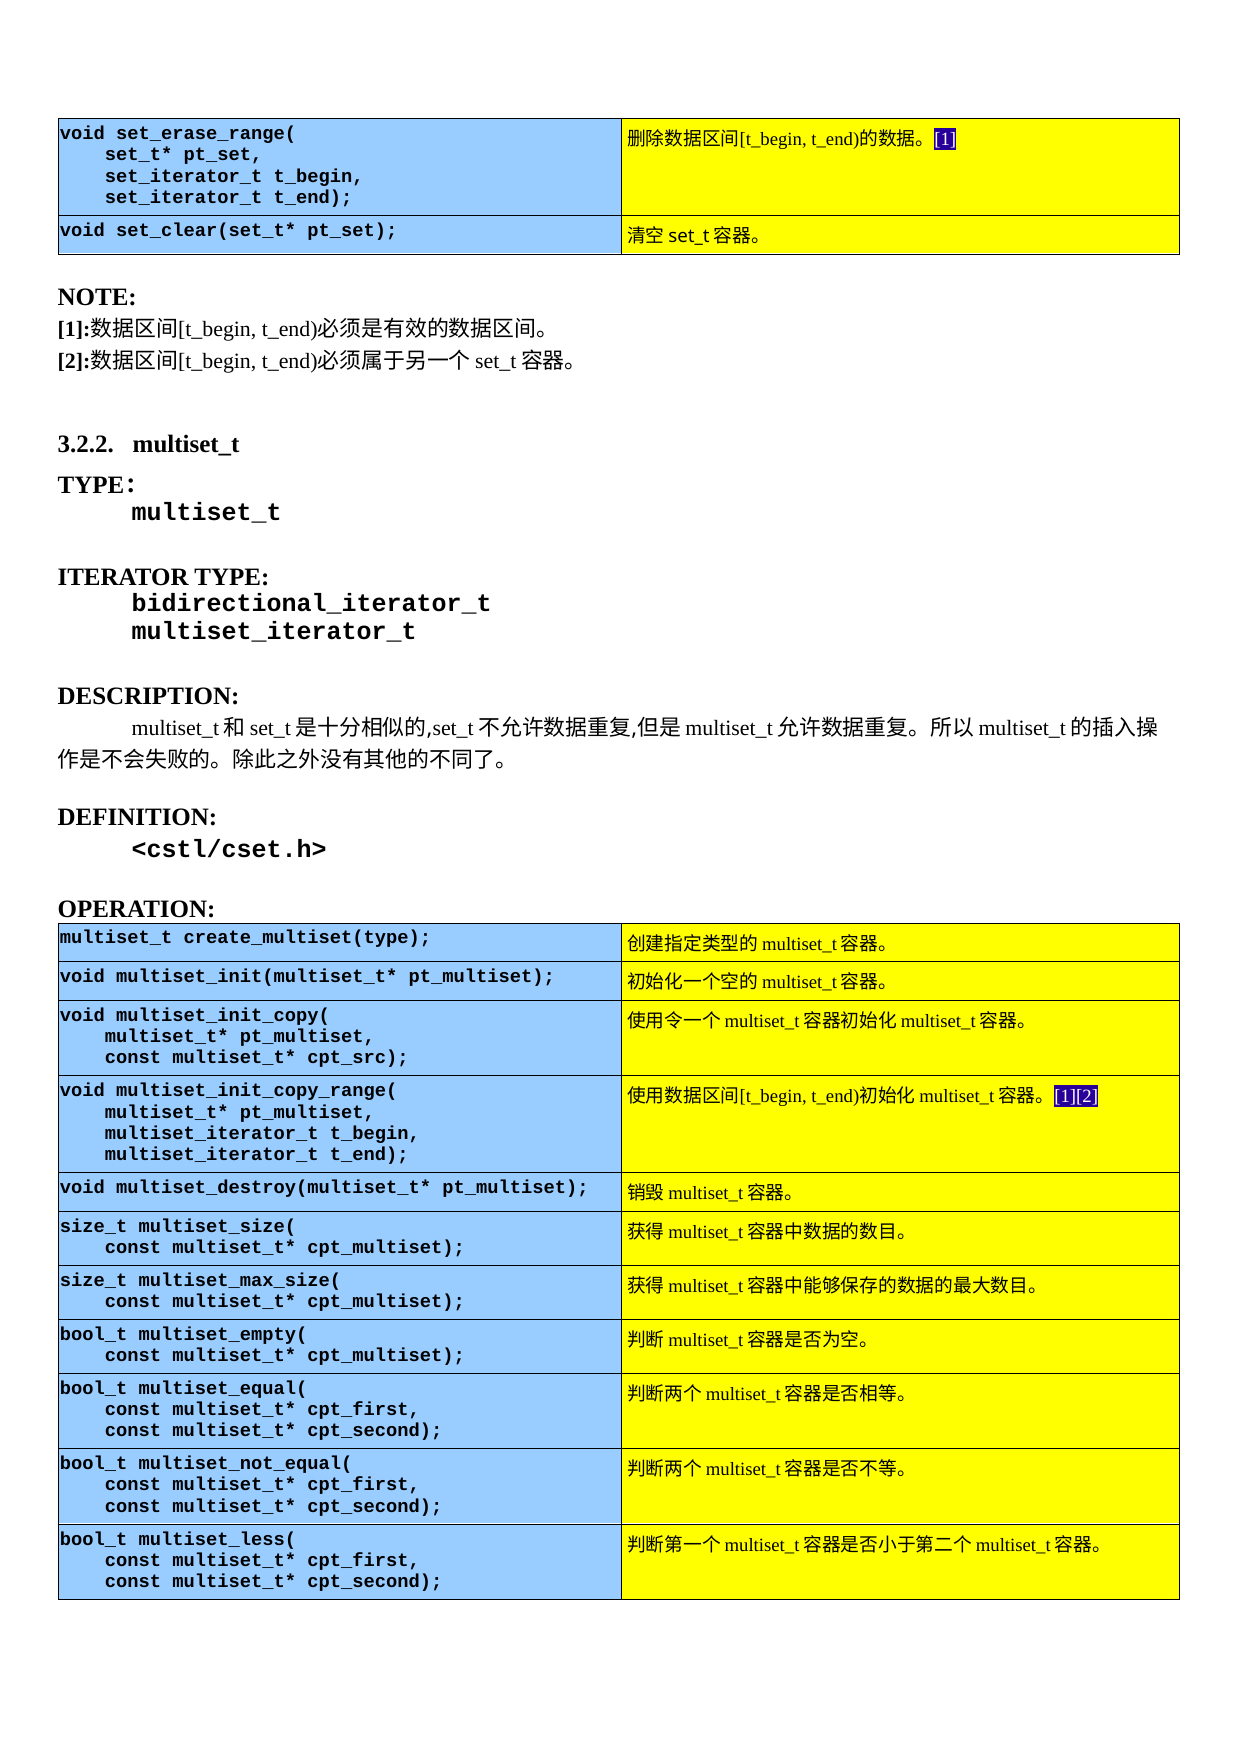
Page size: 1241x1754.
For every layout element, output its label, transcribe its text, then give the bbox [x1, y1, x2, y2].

table_cell void multiset_destroy(multiset_t* pt_multiset); [59, 1173, 621, 1211]
text NOTE: [57, 282, 1179, 311]
table_cell 获得multiset_t容器中数据的数目。 [622, 1212, 1179, 1265]
text DEFINITION: [57, 802, 1179, 831]
table_cell 判断multiset_t容器是否为空。 [622, 1320, 1179, 1373]
text <cstl/cset.h> [57, 831, 1179, 865]
table_cell 使用数据区间[t_begin, t_end)初始化multiset_t容器。[1][2] [622, 1076, 1179, 1172]
text multiset_t [57, 499, 1179, 527]
table_cell size_t multiset_size( const multiset_t* cpt_multiset); [59, 1212, 621, 1265]
table_cell void set_erase_range( set_t* pt_set, set_iterator_t t_begin, set_iterator_t t_end); [59, 119, 621, 215]
table_cell 获得multiset_t容器中能够保存的数据的最大数目。 [622, 1266, 1179, 1319]
text [1]:数据区间[t_begin, t_end)必须是有效的数据区间。 [57, 311, 1179, 343]
table_cell size_t multiset_max_size( const multiset_t* cpt_multiset); [59, 1266, 621, 1319]
table_cell void multiset_init(multiset_t* pt_multiset); [59, 962, 621, 1000]
text bidirectional_iterator_t [57, 590, 1179, 619]
table_cell 清空set_t容器。 [622, 216, 1179, 253]
table_cell bool_t multiset_equal( const multiset_t* cpt_first, const multiset_t* cpt_second); [59, 1374, 621, 1448]
table_cell 使用令一个multiset_t容器初始化multiset_t容器。 [622, 1001, 1179, 1075]
table_cell 判断两个multiset_t容器是否相等。 [622, 1374, 1179, 1448]
table_cell bool_t multiset_not_equal( const multiset_t* cpt_first, const multiset_t* cpt_second); [59, 1449, 621, 1523]
table_cell 判断第一个multiset_t容器是否小于第二个multiset_t容器。 [622, 1525, 1179, 1599]
text [2]:数据区间[t_begin, t_end)必须属于另一个set_t容器。 [57, 343, 1179, 374]
table_cell bool_t multiset_less( const multiset_t* cpt_first, const multiset_t* cpt_second); [59, 1525, 621, 1599]
text multiset_t和set_t是十分相似的,set_t不允许数据重复,但是multiset_t允许数据重复。所以multiset_t的插入操作是不会失败的。除此之外没有其他的不同了。 [57, 710, 1179, 773]
table_cell 判断两个multiset_t容器是否不等。 [622, 1449, 1179, 1523]
table_cell void multiset_init_copy( multiset_t* pt_multiset, const multiset_t* cpt_src); [59, 1001, 621, 1075]
text multiset_iterator_t [57, 619, 1179, 647]
table_cell void multiset_init_copy_range( multiset_t* pt_multiset, multiset_iterator_t t_begin, multiset_iterator_t t_end); [59, 1076, 621, 1172]
table_cell 销毁multiset_t容器。 [622, 1173, 1179, 1211]
table_cell void set_clear(set_t* pt_set); [59, 216, 621, 253]
text TYPE： [57, 470, 1179, 499]
subtitle multiset_t [57, 429, 1179, 458]
table_cell 删除数据区间[t_begin, t_end)的数据。[1] [622, 119, 1179, 215]
table_cell 初始化一个空的multiset_t容器。 [622, 962, 1179, 1000]
text DESCRIPTION: [57, 681, 1179, 710]
table_header 创建指定类型的multiset_t容器。 [622, 924, 1179, 961]
table_cell bool_t multiset_empty( const multiset_t* cpt_multiset); [59, 1320, 621, 1373]
table_header multiset_t create_multiset(type); [59, 924, 621, 961]
text ITERATOR TYPE: [57, 562, 1179, 590]
text OPERATION: [57, 894, 1179, 922]
